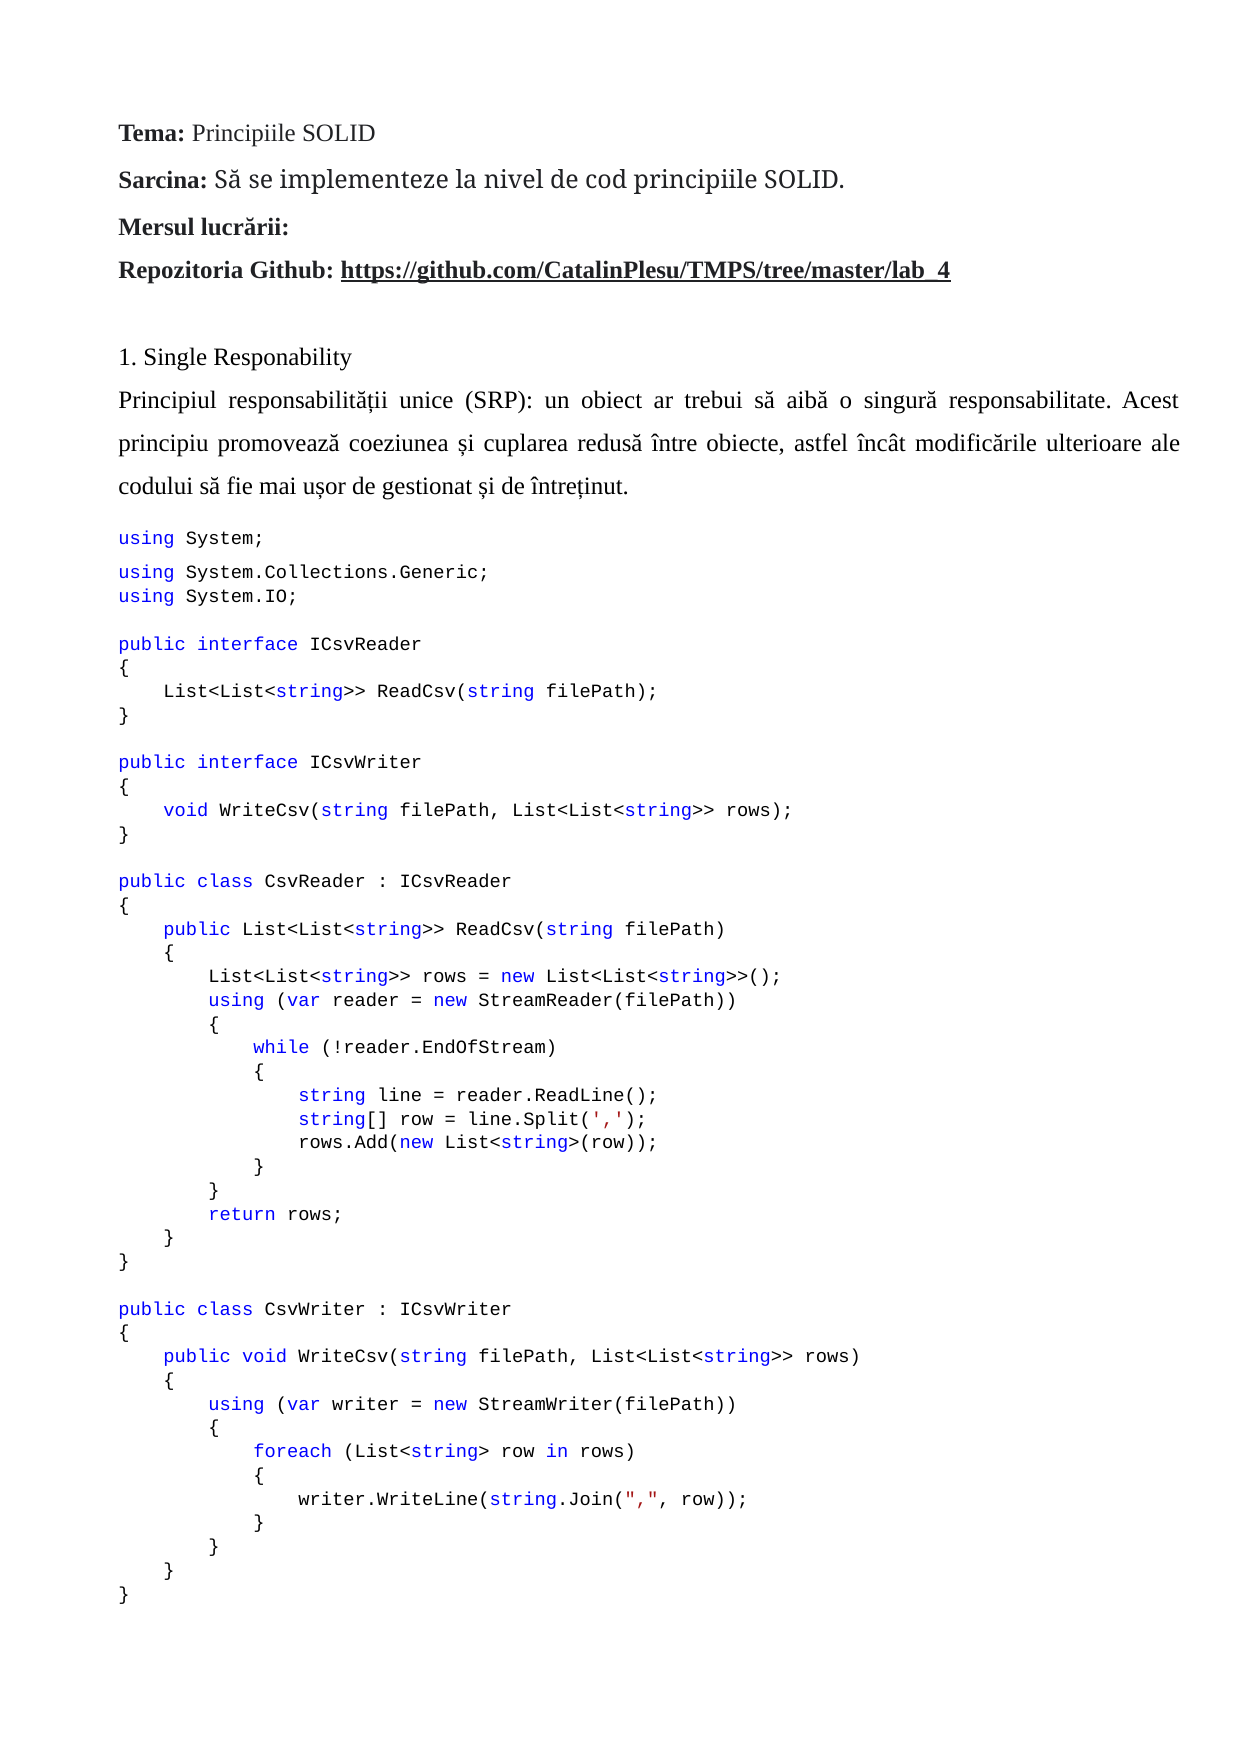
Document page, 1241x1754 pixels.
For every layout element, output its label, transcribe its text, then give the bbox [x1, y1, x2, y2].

text using System; [118, 529, 1181, 550]
text { [118, 1463, 1181, 1487]
text Mersul lucrării: [118, 212, 1181, 241]
text { [118, 1012, 1181, 1036]
text Sarcina: Să se implementeze la nivel de cod principiile SOLID. [118, 161, 1181, 195]
text writer.WriteLine(string.Join(",", row)); [118, 1487, 1181, 1511]
text } [118, 1582, 1181, 1606]
text public interface ICsvWriter [118, 751, 1181, 774]
text void WriteCsv(string filePath, List<List<string>> rows); [118, 798, 1181, 822]
text { [118, 1368, 1181, 1392]
text using System.IO; [118, 584, 1181, 608]
text { [118, 774, 1181, 798]
text } [118, 1226, 1181, 1249]
text } [118, 1178, 1181, 1202]
text List<List<string>> rows = new List<List<string>>(); [118, 964, 1181, 988]
text { [118, 656, 1181, 679]
text { [118, 1059, 1181, 1083]
text { [118, 893, 1181, 917]
text } [118, 703, 1181, 727]
text public interface ICsvReader [118, 632, 1181, 656]
text } [118, 1534, 1181, 1558]
text Principiul responsabilității unice (SRP): un obiect ar trebui să aibă o singură responsabilitate. Acest principiu promovează coeziunea și cuplarea redusă între obiecte, astfel încât modificările ulterioare ale codului să fie mai ușor de gestionat și de întreținut. [118, 385, 1181, 500]
text 1. Single Responability [118, 342, 1181, 370]
text { [118, 941, 1181, 964]
text using (var writer = new StreamWriter(filePath)) [118, 1392, 1181, 1416]
text List<List<string>> ReadCsv(string filePath); [118, 679, 1181, 703]
text string[] row = line.Split(','); [118, 1107, 1181, 1131]
text string line = reader.ReadLine(); [118, 1083, 1181, 1107]
text public List<List<string>> ReadCsv(string filePath) [118, 917, 1181, 941]
text public class CsvReader : ICsvReader [118, 869, 1181, 893]
text public class CsvWriter : ICsvWriter [118, 1297, 1181, 1321]
text Tema: Principiile SOLID [118, 118, 1181, 147]
text return rows; [118, 1202, 1181, 1226]
text { [118, 1321, 1181, 1344]
text rows.Add(new List<string>(row)); [118, 1131, 1181, 1154]
text } [118, 1511, 1181, 1534]
text } [118, 1558, 1181, 1582]
text } [118, 1154, 1181, 1178]
text public void WriteCsv(string filePath, List<List<string>> rows) [118, 1344, 1181, 1368]
text using System.Collections.Generic; [118, 561, 1181, 584]
text { [118, 1416, 1181, 1439]
text Repozitoria Github: https://github.com/CatalinPlesu/TMPS/tree/master/lab_4 [118, 255, 1181, 284]
text foreach (List<string> row in rows) [118, 1439, 1181, 1463]
text } [118, 1249, 1181, 1273]
text while (!reader.EndOfStream) [118, 1036, 1181, 1059]
text using (var reader = new StreamReader(filePath)) [118, 988, 1181, 1012]
text } [118, 822, 1181, 846]
